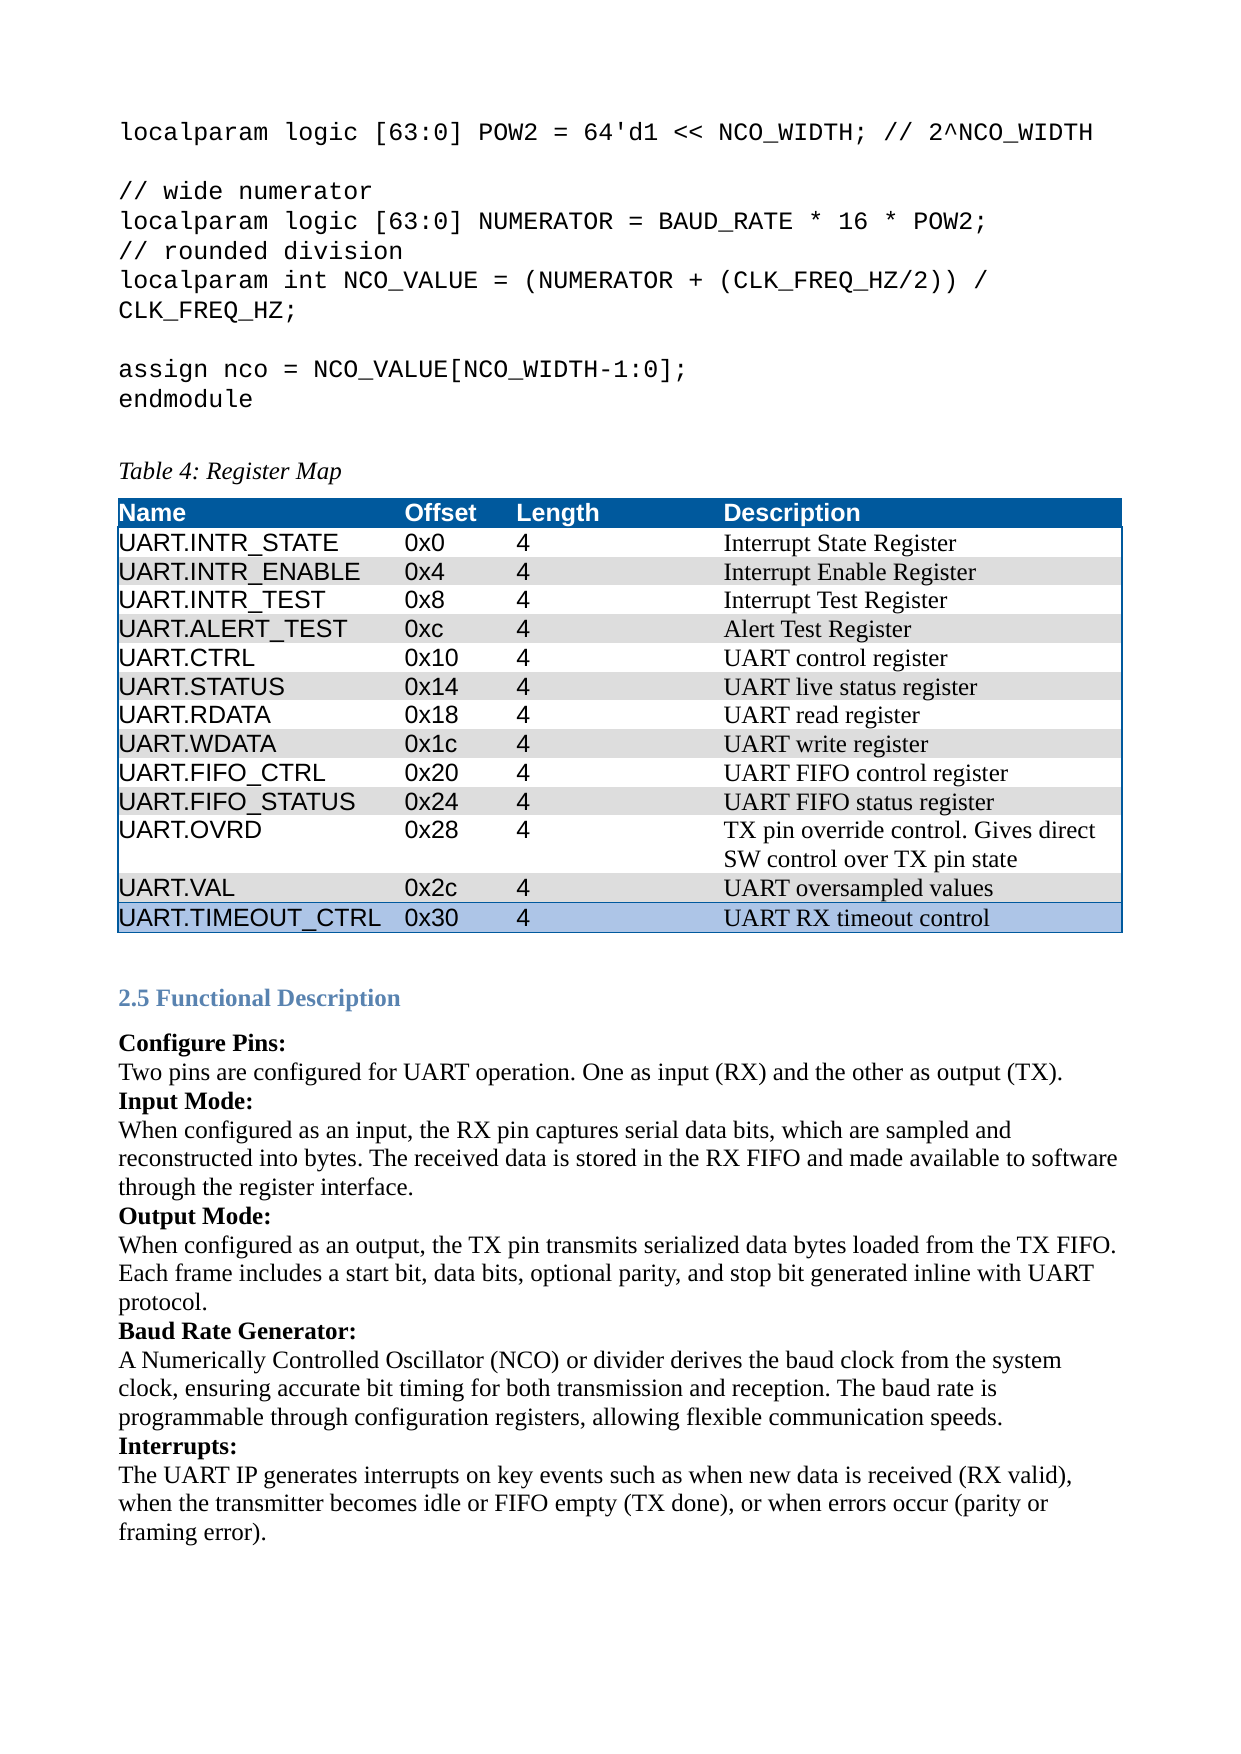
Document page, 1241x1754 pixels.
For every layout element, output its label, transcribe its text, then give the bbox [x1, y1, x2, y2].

text Configure Pins: Two pins are configured for UART operation. One as input (RX) and the other as output (TX). [118, 1028, 1122, 1086]
table_cell UART.STATUS [119, 672, 404, 700]
table_cell 0x0 [404, 528, 516, 557]
table_cell UART.INTR_ENABLE [119, 557, 404, 585]
table_cell 4 [516, 672, 723, 700]
table_cell UART.TIMEOUT_CTRL [119, 903, 404, 932]
table_cell 0x24 [404, 787, 516, 815]
table_cell 4 [516, 903, 723, 932]
text // wide numerator [118, 177, 1122, 207]
table_cell 4 [516, 873, 723, 902]
table_header Description [723, 498, 1122, 526]
table_cell 4 [516, 643, 723, 672]
subtitle 2.5 Functional Description [118, 983, 1122, 1012]
table_cell UART.INTR_TEST [119, 585, 404, 614]
text Table 4: Register Map [118, 456, 1122, 485]
table_cell 0x28 [404, 815, 516, 873]
table_cell UART.OVRD [119, 815, 404, 873]
table_cell Interrupt Test Register [723, 585, 1121, 614]
table_cell UART oversampled values [723, 873, 1121, 902]
table_cell UART RX timeout control [723, 903, 1121, 932]
table_cell 0x10 [404, 643, 516, 672]
table_cell 0x14 [404, 672, 516, 700]
text localparam logic [63:0] NUMERATOR = BAUD_RATE * 16 * POW2; [118, 207, 1122, 237]
table_cell UART.FIFO_CTRL [119, 758, 404, 787]
table_cell 4 [516, 585, 723, 614]
table_cell UART FIFO control register [723, 758, 1121, 787]
text Input Mode: When configured as an input, the RX pin captures serial data bits, which are sampled and reconstructed into bytes. The received data is stored in the RX FIFO and made available to software through the register interface. [118, 1086, 1122, 1201]
table_cell 0x20 [404, 758, 516, 787]
table_header Offset [404, 498, 516, 526]
table_cell UART.WDATA [119, 729, 404, 758]
table_cell UART live status register [723, 672, 1121, 700]
table_cell 4 [516, 528, 723, 557]
text assign nco = NCO_VALUE[NCO_WIDTH-1:0]; [118, 356, 1122, 385]
table_cell UART.ALERT_TEST [119, 614, 404, 643]
table_header Length [516, 498, 723, 526]
table_cell TX pin override control. Gives direct SW control over TX pin state [723, 815, 1121, 873]
table_header Name [118, 498, 404, 526]
table_cell UART read register [723, 700, 1121, 729]
text Interrupts: The UART IP generates interrupts on key events such as when new data is received (RX valid), when the transmitter becomes idle or FIFO empty (TX done), or when errors occur (parity or framing error). [118, 1431, 1122, 1546]
text localparam logic [63:0] POW2 = 64'd1 << NCO_WIDTH; // 2^NCO_WIDTH [118, 118, 1122, 148]
text endmodule [118, 385, 1122, 415]
table_cell 4 [516, 758, 723, 787]
table_cell UART write register [723, 729, 1121, 758]
table_cell Interrupt Enable Register [723, 557, 1121, 585]
table_cell Alert Test Register [723, 614, 1121, 643]
table_cell 0x8 [404, 585, 516, 614]
table_cell 0x4 [404, 557, 516, 585]
table_cell 4 [516, 557, 723, 585]
table_cell UART.VAL [119, 873, 404, 902]
table_cell 4 [516, 787, 723, 815]
table_cell UART.RDATA [119, 700, 404, 729]
table_cell 4 [516, 815, 723, 873]
text Baud Rate Generator: A Numerically Controlled Oscillator (NCO) or divider derives the baud clock from the system clock, ensuring accurate bit timing for both transmission and reception. The baud rate is programmable through configuration registers, allowing flexible communication speeds. [118, 1316, 1122, 1431]
table_cell 4 [516, 729, 723, 758]
table_cell UART.CTRL [119, 643, 404, 672]
table_cell 0x1c [404, 729, 516, 758]
table_cell UART.INTR_STATE [119, 528, 404, 557]
text // rounded division [118, 237, 1122, 267]
table_cell Interrupt State Register [723, 528, 1121, 557]
table_cell 0xc [404, 614, 516, 643]
table_cell UART FIFO status register [723, 787, 1121, 815]
table_cell UART control register [723, 643, 1121, 672]
text Output Mode: When configured as an output, the TX pin transmits serialized data bytes loaded from the TX FIFO. Each frame includes a start bit, data bits, optional parity, and stop bit generated inline with UART protocol. [118, 1201, 1122, 1316]
table_cell 0x18 [404, 700, 516, 729]
text localparam int NCO_VALUE = (NUMERATOR + (CLK_FREQ_HZ/2)) / CLK_FREQ_HZ; [118, 267, 1122, 326]
table_cell 0x2c [404, 873, 516, 902]
table_cell 4 [516, 614, 723, 643]
table_cell 0x30 [404, 903, 516, 932]
table_cell 4 [516, 700, 723, 729]
table_cell UART.FIFO_STATUS [119, 787, 404, 815]
